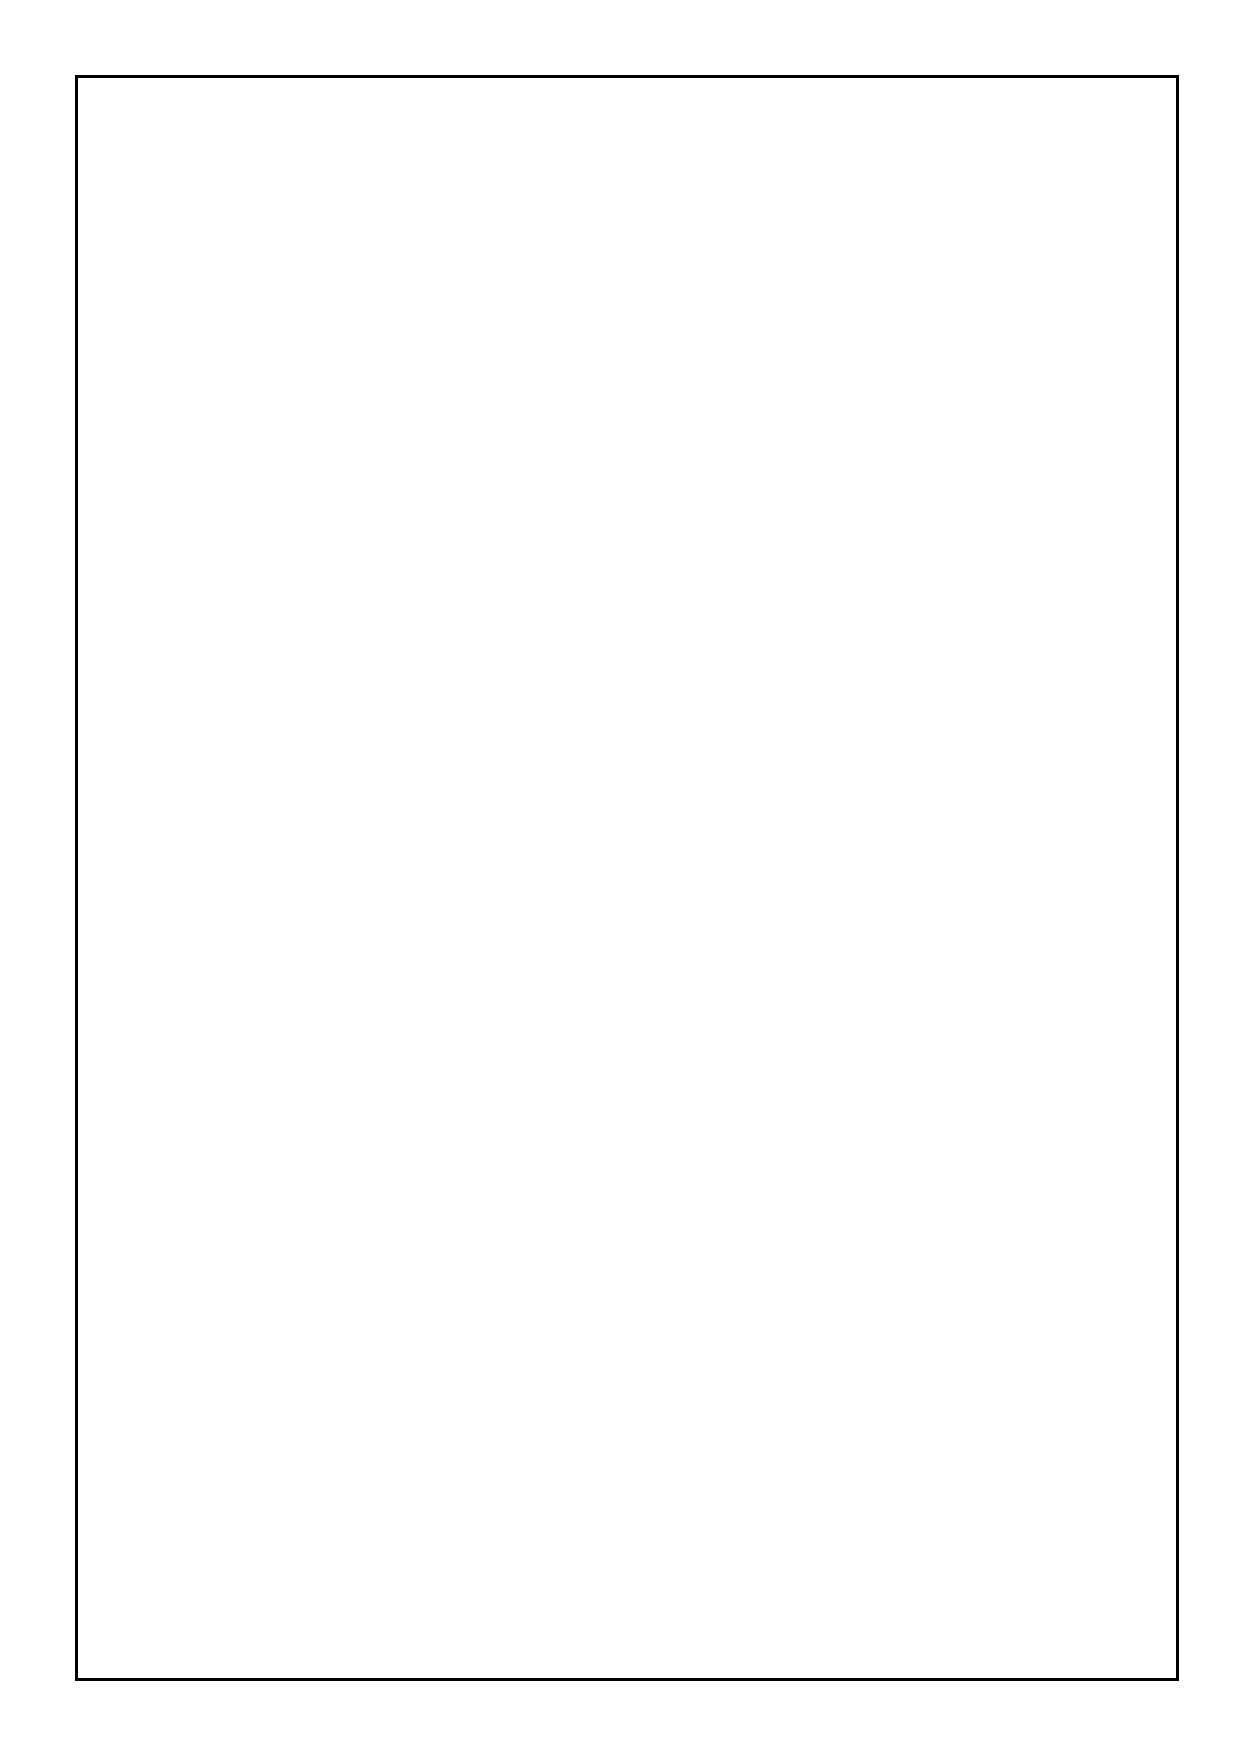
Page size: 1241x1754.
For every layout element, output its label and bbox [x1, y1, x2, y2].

table_cell [78, 78, 1176, 1678]
